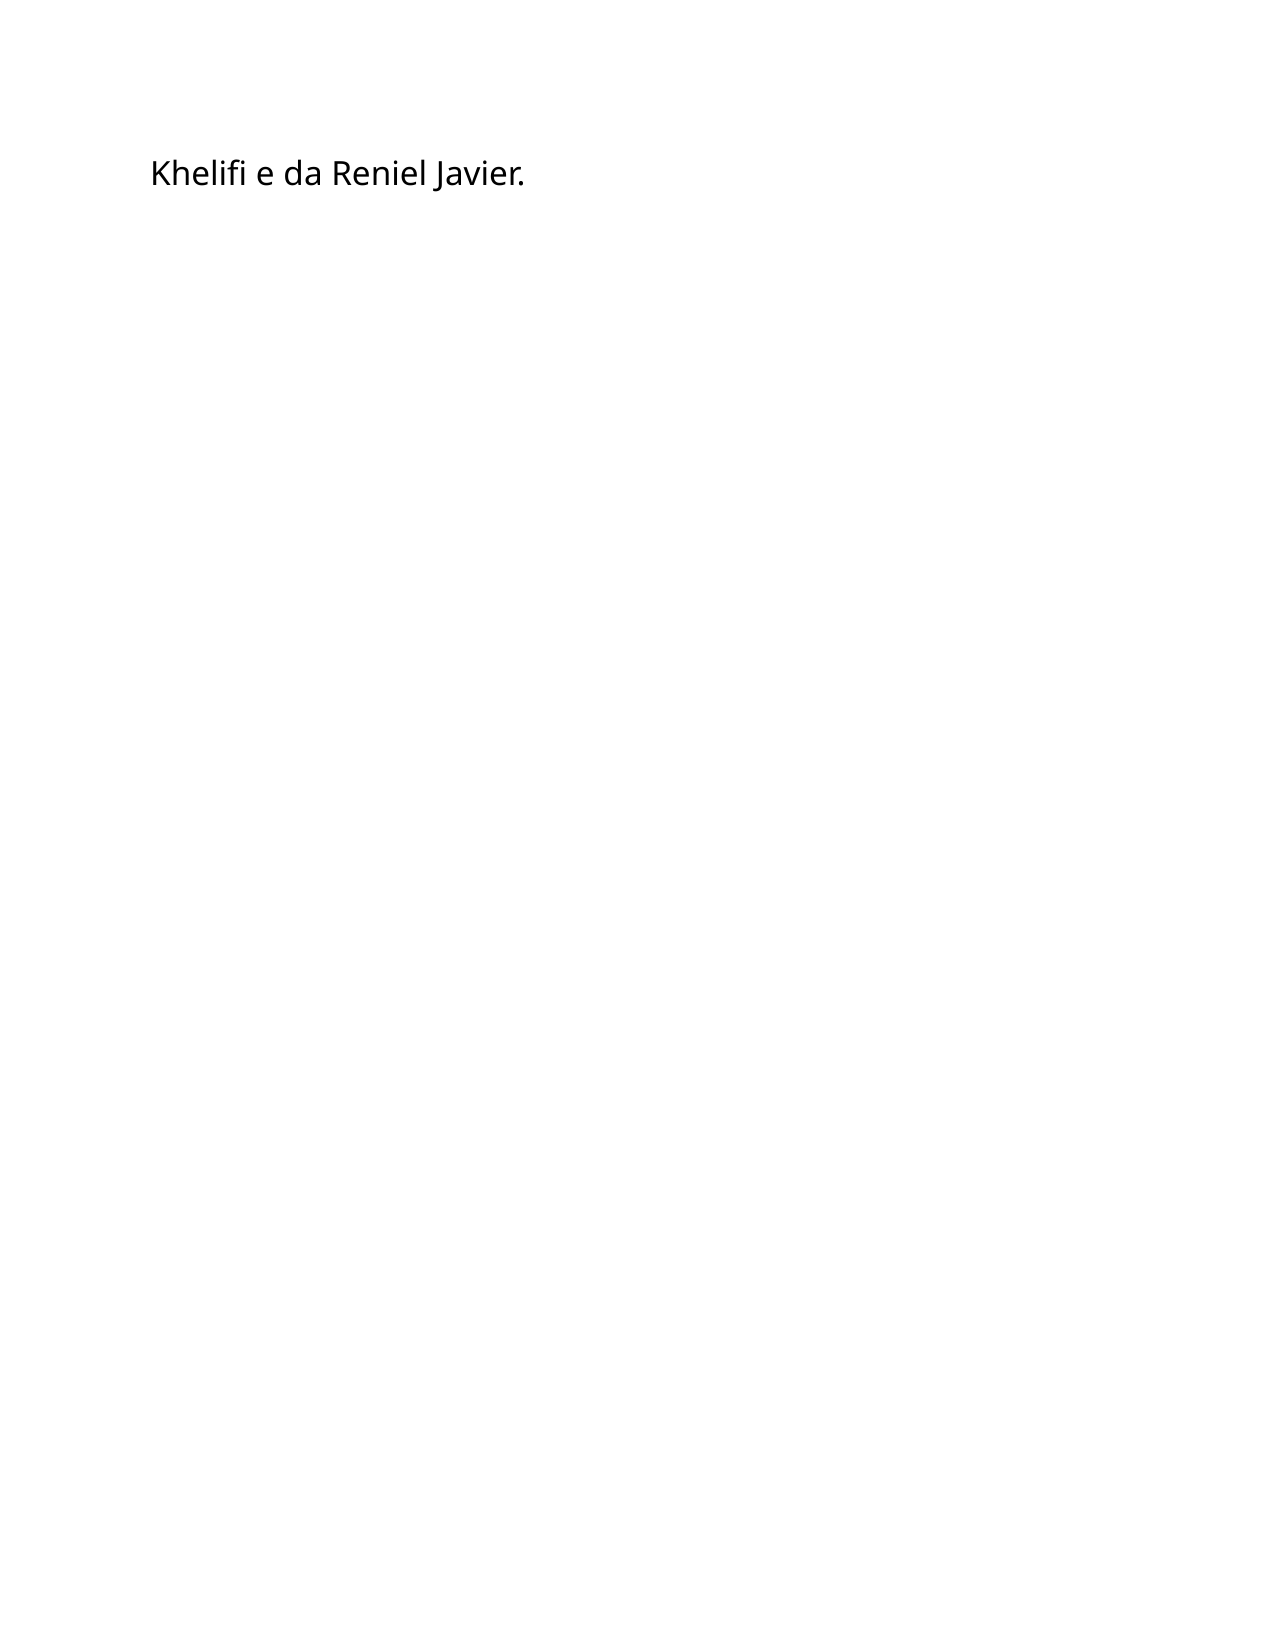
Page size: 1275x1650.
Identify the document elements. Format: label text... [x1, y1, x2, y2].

text Khelifi e da Reniel Javier. [150, 150, 1125, 195]
